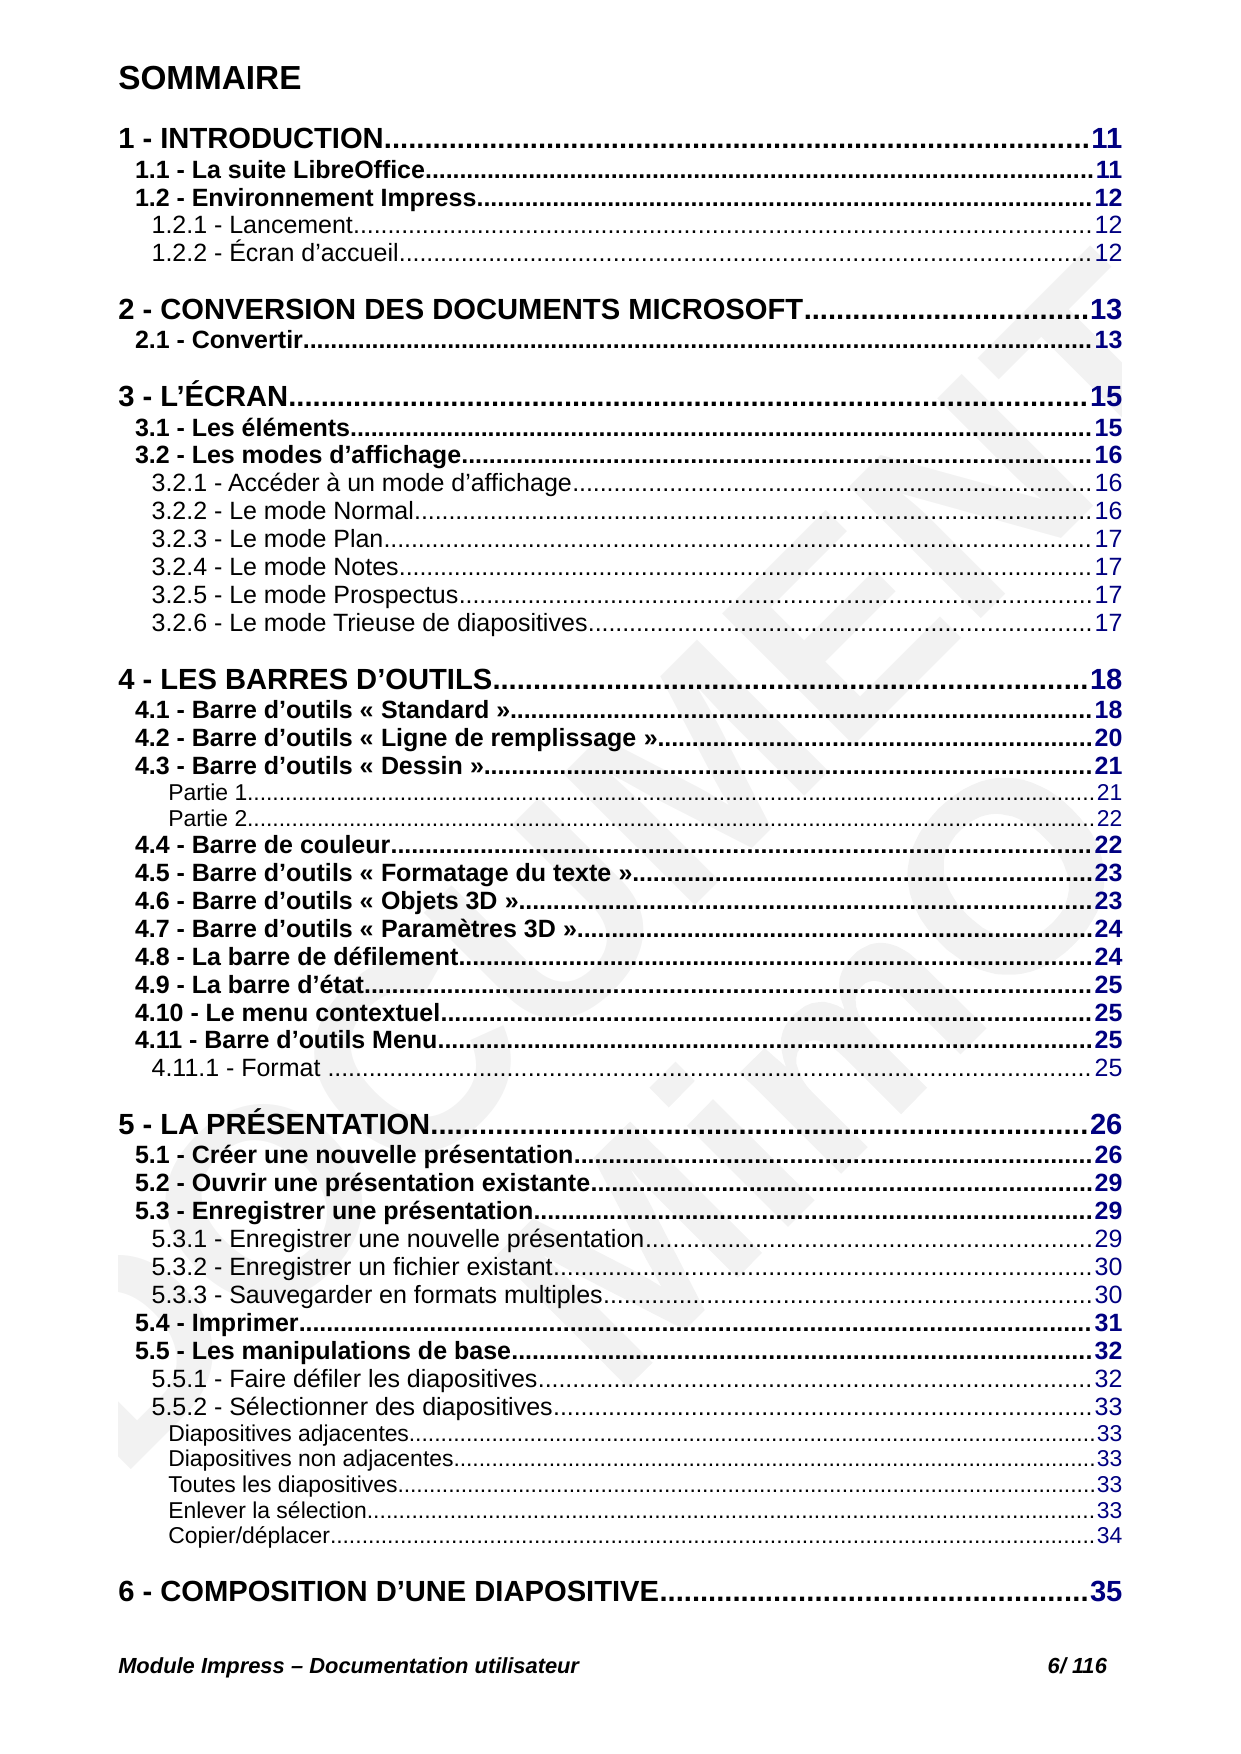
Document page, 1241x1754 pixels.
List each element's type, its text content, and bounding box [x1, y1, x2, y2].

text 4.3 - Barre d’outils « Dessin » 21 [135, 752, 1122, 780]
text Diapositives non adjacentes 33 [168, 1446, 1122, 1472]
text 4.11.1 - Format 25 [151, 1054, 1122, 1082]
text 3.2.2 - Le mode Normal 16 [151, 497, 1122, 525]
text 1.2.2 - Écran d’accueil 12 [151, 239, 1122, 267]
text 5.5.1 - Faire défiler les diapositives 32 [151, 1365, 1122, 1393]
text Enlever la sélection 33 [168, 1497, 1122, 1523]
text 5.5.2 - Sélectionner des diapositives 33 [151, 1393, 1122, 1421]
text 2.1 - Convertir 13 [135, 326, 1122, 354]
text 3.2.6 - Le mode Trieuse de diapositives 17 [151, 609, 1122, 637]
text Toutes les diapositives 33 [168, 1472, 1122, 1497]
text 4.10 - Le menu contextuel 25 [135, 998, 1122, 1026]
text 5.5 - Les manipulations de base 32 [135, 1337, 1122, 1365]
text 1.2.1 - Lancement 12 [151, 211, 1122, 239]
text 3.2.5 - Le mode Prospectus 17 [151, 581, 1122, 609]
text 4.1 - Barre d’outils « Standard » 18 [135, 696, 1122, 724]
text 4 - Les barres d’outils 18 [118, 663, 1122, 695]
text 5.3.1 - Enregistrer une nouvelle présentation 29 [151, 1225, 1122, 1253]
subtitle SOMMAIRE [118, 59, 1122, 96]
text 3.2.3 - Le mode Plan 17 [151, 525, 1122, 553]
text 4.4 - Barre de couleur 22 [135, 831, 1122, 859]
text 3.2 - Les modes d’affichage 16 [135, 441, 1122, 469]
text 3.2.4 - Le mode Notes 17 [151, 553, 1122, 581]
text 5.2 - Ouvrir une présentation existante 29 [135, 1169, 1122, 1197]
text Copier/déplacer 34 [168, 1523, 1122, 1549]
text 5 - la présentation 26 [118, 1108, 1122, 1141]
text 4.7 - Barre d’outils « Paramètres 3D » 24 [135, 915, 1122, 943]
text 1.1 - La suite LibreOffice 11 [135, 156, 1122, 183]
text 1.2 - Environnement Impress 12 [135, 183, 1122, 211]
text 6 - Composition d’une diapositive 35 [118, 1574, 1122, 1607]
text Partie 2 22 [168, 805, 1122, 831]
text 4.6 - Barre d’outils « Objets 3D » 23 [135, 887, 1122, 915]
text 4.11 - Barre d’outils Menu 25 [135, 1026, 1122, 1054]
text 3.2.1 - Accéder à un mode d’affichage 16 [151, 469, 1122, 497]
text 4.5 - Barre d’outils « Formatage du texte » 23 [135, 859, 1122, 887]
text 4.9 - La barre d’état 25 [135, 971, 1122, 998]
text 4.8 - La barre de défilement 24 [135, 943, 1122, 971]
text 4.2 - Barre d’outils « Ligne de remplissage » 20 [135, 724, 1122, 752]
text 5.3 - Enregistrer une présentation 29 [135, 1197, 1122, 1225]
text Diapositives adjacentes 33 [168, 1421, 1122, 1446]
text 5.3.3 - Sauvegarder en formats multiples 30 [151, 1281, 1122, 1309]
text 2 - conversion des documents Microsoft 13 [118, 293, 1122, 326]
text Partie 1 21 [168, 780, 1122, 805]
text 5.1 - Créer une nouvelle présentation 26 [135, 1141, 1122, 1169]
text 1 - Introduction 11 [118, 122, 1122, 155]
text 5.3.2 - Enregistrer un fichier existant 30 [151, 1253, 1122, 1281]
text 3 - l’écran 15 [118, 380, 1122, 413]
text 5.4 - Imprimer 31 [135, 1309, 1122, 1337]
text 3.1 - Les éléments 15 [135, 413, 1122, 441]
